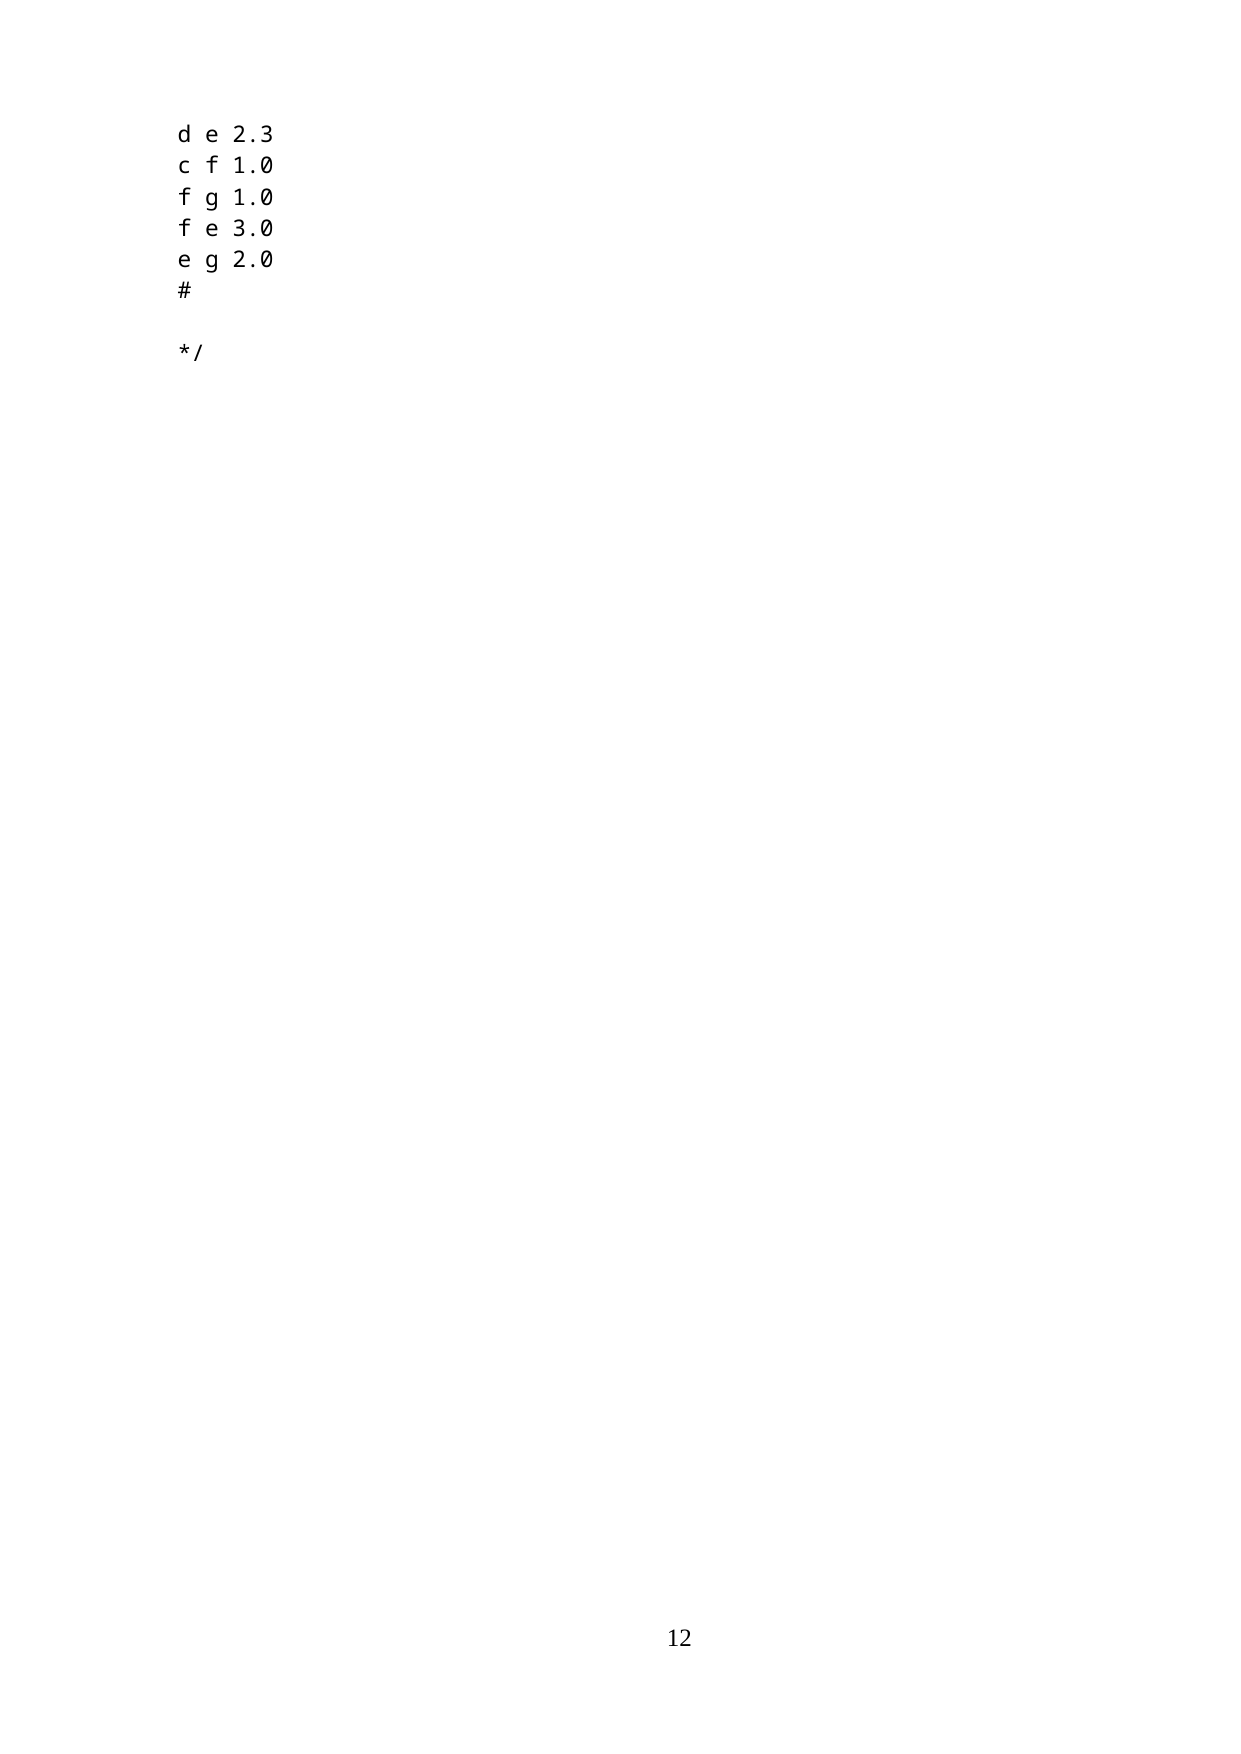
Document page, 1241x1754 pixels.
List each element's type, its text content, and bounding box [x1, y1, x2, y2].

text */ [177, 337, 1181, 368]
text d e 2.3 [177, 118, 1181, 149]
text f e 3.0 [177, 212, 1181, 243]
text c f 1.0 [177, 149, 1181, 181]
text e g 2.0 [177, 243, 1181, 274]
text # [177, 274, 1181, 306]
text f g 1.0 [177, 181, 1181, 212]
